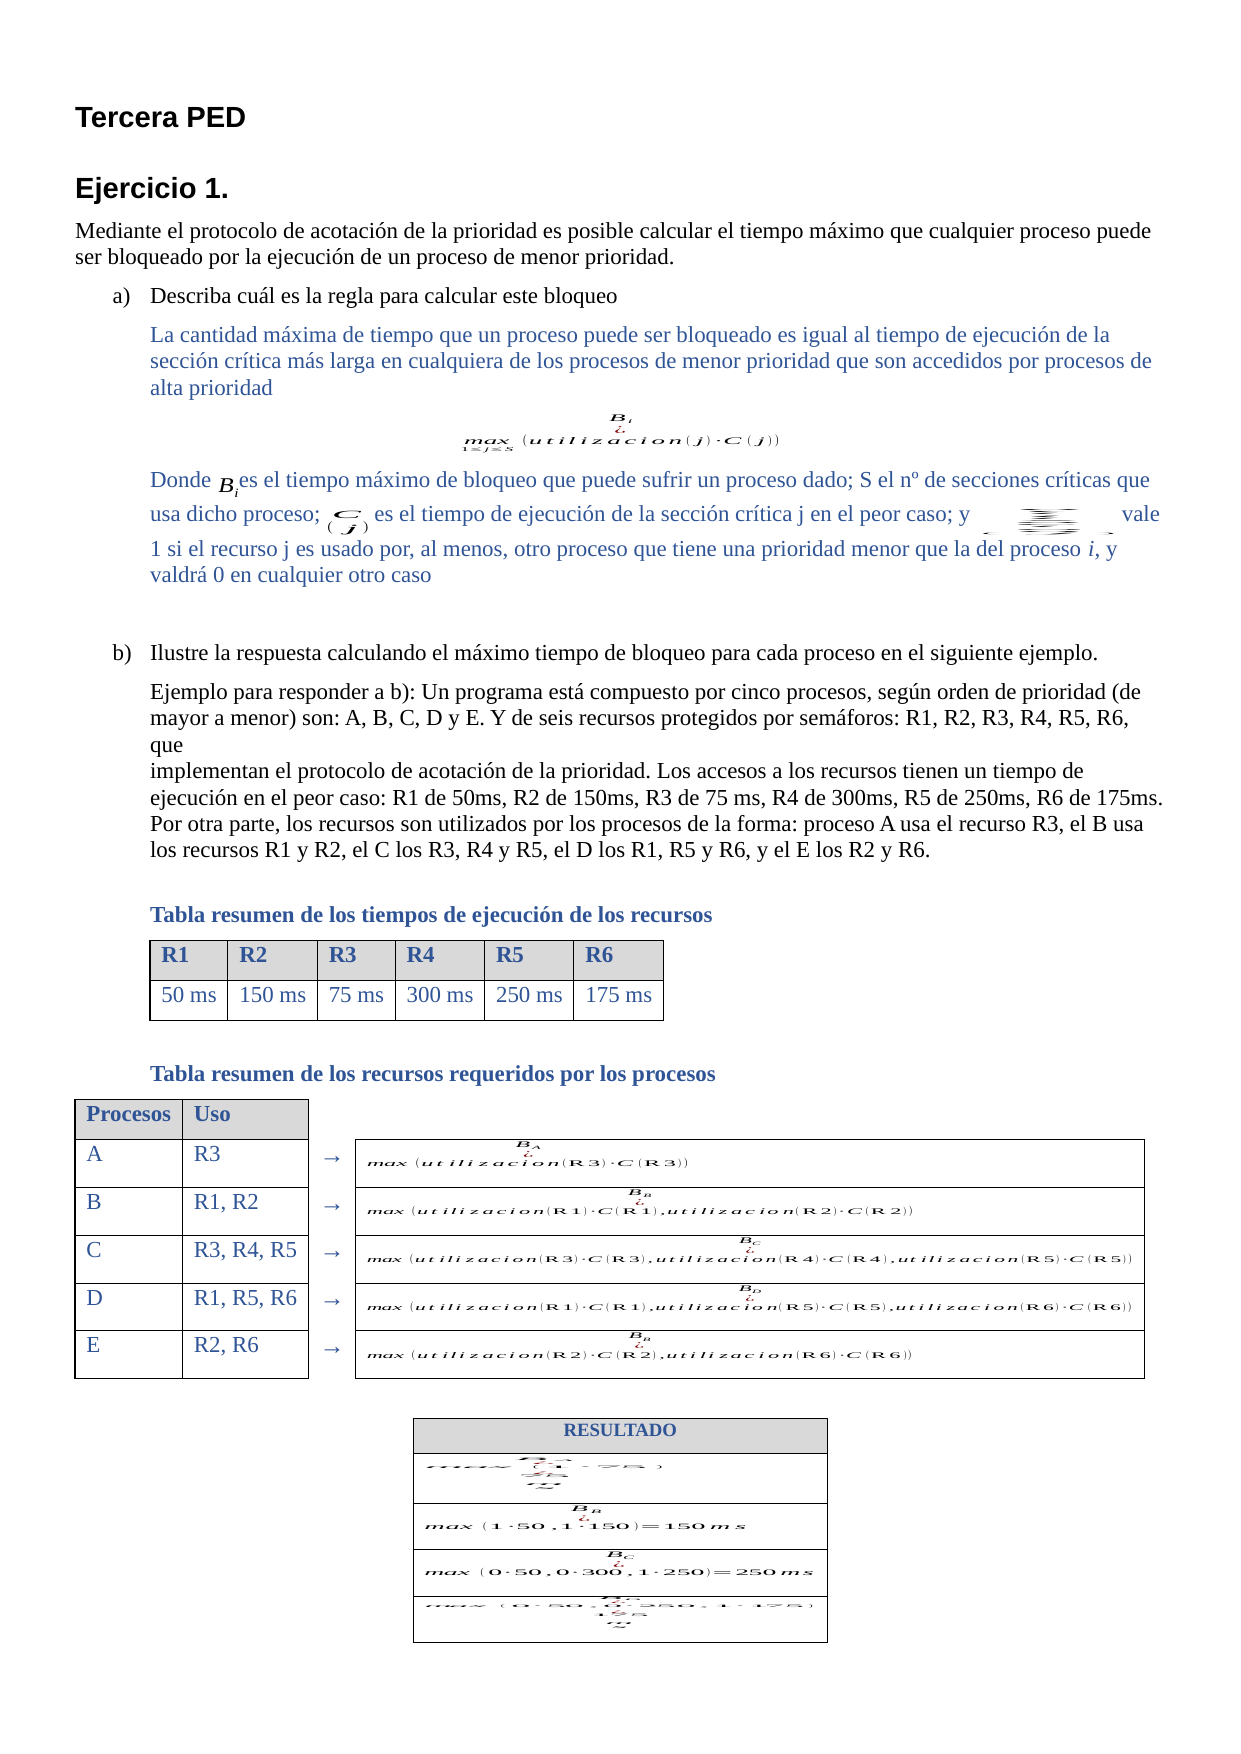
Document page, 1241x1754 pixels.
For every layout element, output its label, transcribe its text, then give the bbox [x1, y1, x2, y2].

table_cell [356, 1284, 1144, 1330]
table_header RESULTADO [414, 1419, 827, 1453]
text Tabla resumen de los recursos requeridos por los procesos [150, 1060, 1165, 1086]
subtitle Tercera PED [75, 100, 1165, 133]
table_header Procesos [76, 1100, 182, 1139]
table_cell D [76, 1284, 182, 1330]
text Ejemplo para responder a b): Un programa está compuesto por cinco procesos, según orden de prioridad (de mayor a menor) son: A, B, C, D y E. Y de seis recursos protegidos por semáforos: R1, R2, R3, R4, R5, R6, que implementan el protocolo de acotación de la prioridad. Los accesos a los recursos tienen un tiempo de ejecución en el peor caso: R1 de 50ms, R2 de 150ms, R3 de 75 ms, R4 de 300ms, R5 de 250ms, R6 de 175ms. Por otra parte, los recursos son utilizados por los procesos de la forma: proceso A usa el recurso R3, el B usa los recursos R1 y R2, el C los R3, R4 y R5, el D los R1, R5 y R6, y el E los R2 y R6. [150, 678, 1165, 889]
table_cell 50 ms [151, 981, 227, 1020]
table_header R3 [318, 941, 395, 980]
table_header R4 [396, 941, 484, 980]
table_cell [356, 1188, 1144, 1234]
table_header R1 [151, 941, 227, 980]
table_cell [414, 1597, 827, 1642]
table_cell [356, 1331, 1144, 1378]
table_cell → [309, 1187, 355, 1234]
table_header R5 [485, 941, 573, 980]
table_header [356, 1099, 1144, 1139]
table_cell R3, R4, R5 [183, 1236, 308, 1282]
table_cell [414, 1504, 827, 1549]
list Describa cuál es la regla para calcular este bloqueo [112, 282, 1165, 309]
table_header R6 [574, 941, 663, 980]
table_cell 75 ms [318, 981, 395, 1020]
table_cell [356, 1140, 1144, 1187]
table_cell → [309, 1330, 355, 1378]
table_cell B [76, 1188, 182, 1234]
table_cell A [76, 1140, 182, 1187]
table_cell 175 ms [574, 981, 663, 1020]
table_cell 250 ms [485, 981, 573, 1020]
text Donde es el tiempo máximo de bloqueo que puede sufrir un proceso dado; S el nº de secciones críticas que usa dicho proceso; es el tiempo de ejecución de la sección crítica j en el peor caso; y vale 1 si el recurso j es usado por, al menos, otro proceso que tiene una prioridad menor que la del proceso i, y valdrá 0 en cualquier otro caso [150, 466, 1165, 588]
subtitle Ejercicio 1. [75, 171, 1165, 204]
list Ilustre la respuesta calculando el máximo tiempo de bloqueo para cada proceso en el siguiente ejemplo. [112, 639, 1165, 666]
table_cell R1, R5, R6 [183, 1284, 308, 1330]
table_cell → [309, 1283, 355, 1330]
table_cell C [76, 1236, 182, 1282]
table_cell [356, 1236, 1144, 1282]
table_cell R2, R6 [183, 1331, 308, 1378]
table_cell [414, 1550, 827, 1596]
text Mediante el protocolo de acotación de la prioridad es posible calcular el tiempo máximo que cualquier proceso puede ser bloqueado por la ejecución de un proceso de menor prioridad. [75, 217, 1165, 270]
table_cell R3 [183, 1140, 308, 1187]
table_cell 300 ms [396, 981, 484, 1020]
table_cell R1, R2 [183, 1188, 308, 1234]
table_header [309, 1099, 356, 1139]
table_header Uso [183, 1100, 308, 1139]
table_cell → [309, 1235, 355, 1282]
table_cell [414, 1454, 827, 1503]
text Tabla resumen de los tiempos de ejecución de los recursos [150, 901, 1165, 928]
text La cantidad máxima de tiempo que un proceso puede ser bloqueado es igual al tiempo de ejecución de la sección crítica más larga en cualquiera de los procesos de menor prioridad que son accedidos por procesos de alta prioridad [150, 321, 1165, 400]
table_cell → [309, 1139, 355, 1187]
table_cell 150 ms [228, 981, 317, 1020]
table_cell E [76, 1331, 182, 1378]
table_header R2 [228, 941, 317, 980]
